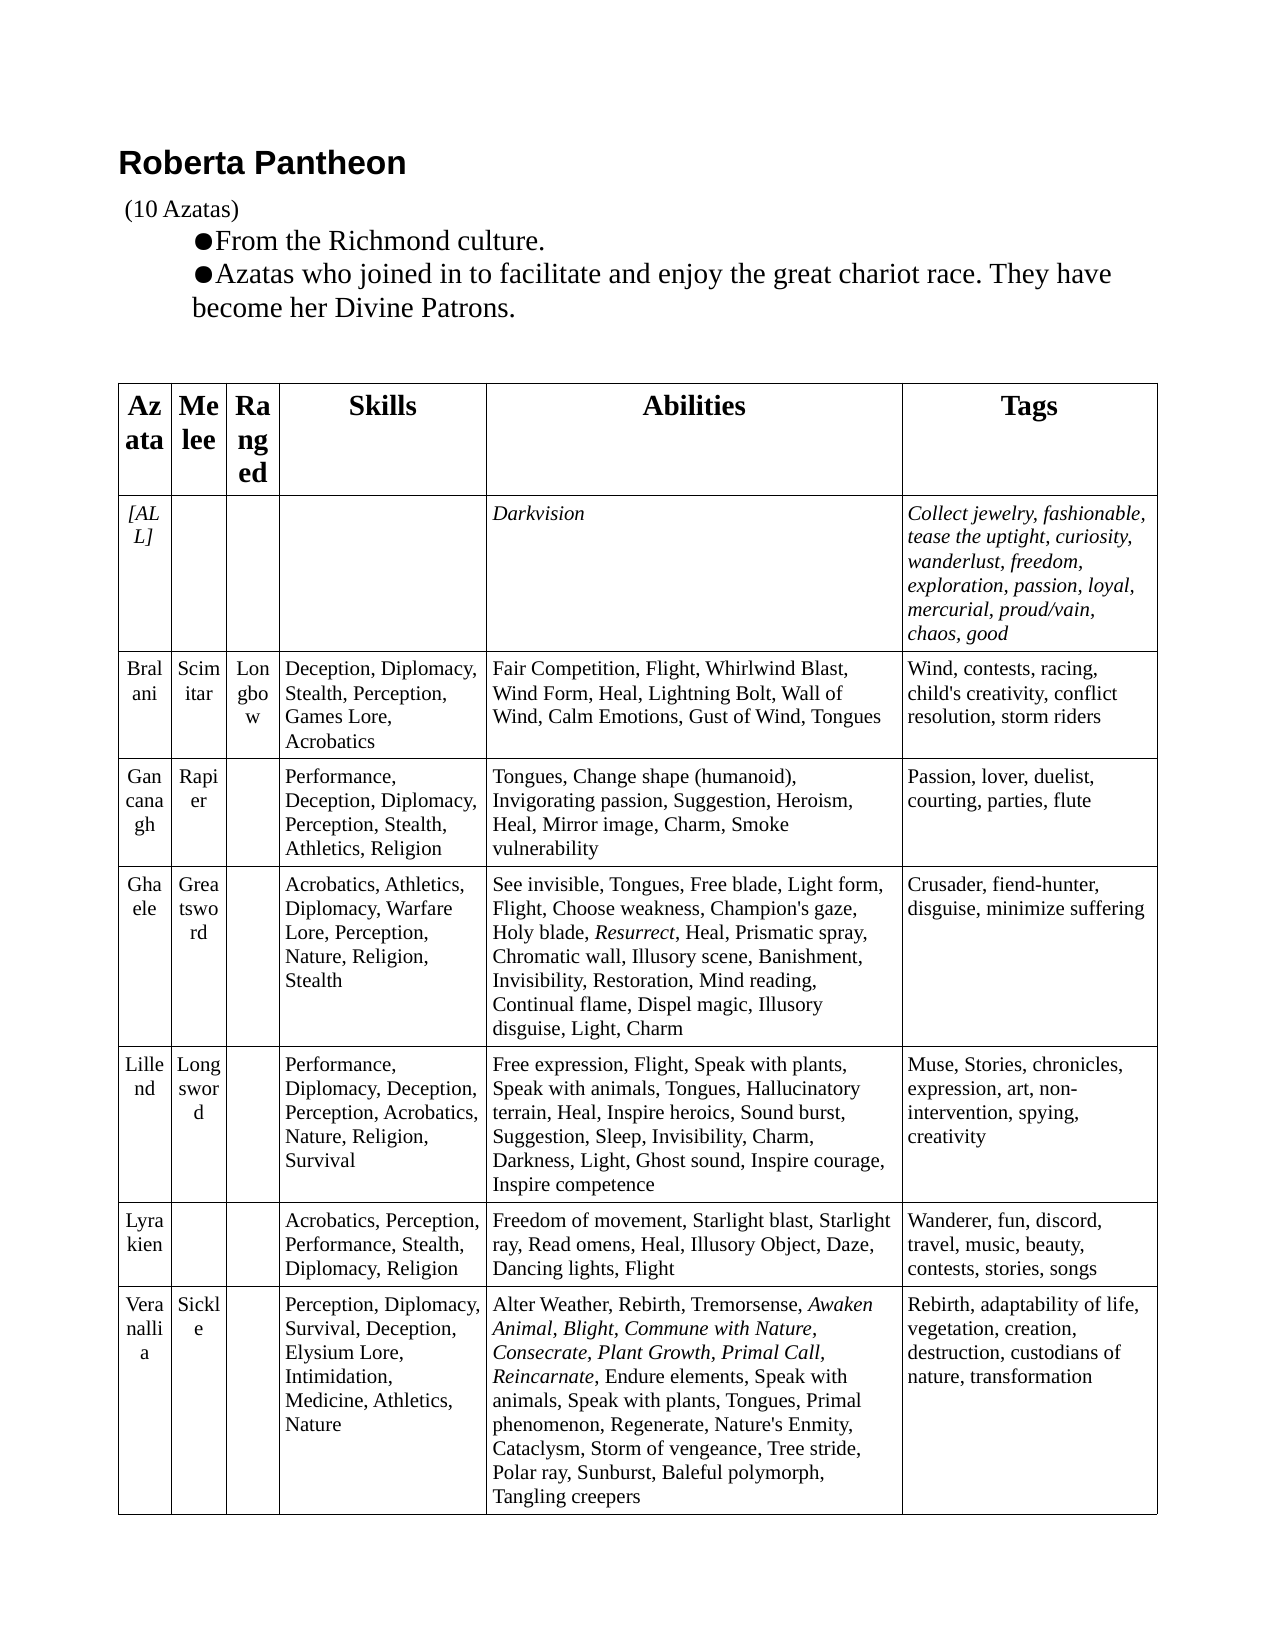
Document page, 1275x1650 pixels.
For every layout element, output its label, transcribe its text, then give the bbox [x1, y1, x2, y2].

table_cell Acrobatics, Athletics, Diplomacy, Warfare Lore, Perception, Nature, Religion, Stealth [280, 867, 486, 1046]
table_cell Freedom of movement, Starlight blast, Starlight ray, Read omens, Heal, Illusory Object, Daze, Dancing lights, Flight [487, 1203, 902, 1286]
table_cell Scimitar [172, 652, 226, 758]
table_cell [ALL] [119, 496, 171, 651]
subtitle Roberta Pantheon [118, 143, 1157, 182]
table_header Ranged [227, 384, 279, 494]
table_header Azata [119, 384, 171, 494]
table_cell [227, 867, 279, 1046]
table_cell Bralani [119, 652, 171, 758]
table_cell [227, 759, 279, 866]
table_cell Fair Competition, Flight, Whirlwind Blast, Wind Form, Heal, Lightning Bolt, Wall of Wind, Calm Emotions, Gust of Wind, Tongues [487, 652, 902, 758]
table_cell Lyrakien [119, 1203, 171, 1286]
list From the Richmond culture. [118, 223, 1157, 257]
table_cell Tongues, Change shape (humanoid), Invigorating passion, Suggestion, Heroism, Heal, Mirror image, Charm, Smoke vulnerability [487, 759, 902, 866]
text (10 Azatas) [118, 194, 1157, 223]
table_cell Longbow [227, 652, 279, 758]
table_cell [227, 1203, 279, 1286]
table_cell Collect jewelry, fashionable, tease the uptight, curiosity, wanderlust, freedom, exploration, passion, loyal, mercurial, proud/vain, chaos, good [903, 496, 1157, 651]
table_cell Veranallia [119, 1287, 171, 1514]
table_cell [227, 496, 279, 651]
table_cell Rebirth, adaptability of life, vegetation, creation, destruction, custodians of nature, transformation [903, 1287, 1157, 1514]
table_cell [227, 1287, 279, 1514]
table_header Abilities [487, 384, 902, 494]
table_cell Performance, Deception, Diplomacy, Perception, Stealth, Athletics, Religion [280, 759, 486, 866]
table_cell Sickle [172, 1287, 226, 1514]
table_cell Wind, contests, racing, child's creativity, conflict resolution, storm riders [903, 652, 1157, 758]
table_cell [172, 496, 226, 651]
table_cell See invisible, Tongues, Free blade, Light form, Flight, Choose weakness, Champion's gaze, Holy blade, Resurrect, Heal, Prismatic spray, Chromatic wall, Illusory scene, Banishment, Invisibility, Restoration, Mind reading, Continual flame, Dispel magic, Illusory disguise, Light, Charm [487, 867, 902, 1046]
table_cell Wanderer, fun, discord, travel, music, beauty, contests, stories, songs [903, 1203, 1157, 1286]
table_cell Gancanagh [119, 759, 171, 866]
table_cell [172, 1203, 226, 1286]
table_cell Muse, Stories, chronicles, expression, art, non-intervention, spying, creativity [903, 1047, 1157, 1202]
table_cell Perception, Diplomacy, Survival, Deception, Elysium Lore, Intimidation, Medicine, Athletics, Nature [280, 1287, 486, 1514]
table_cell Longsword [172, 1047, 226, 1202]
table_cell Acrobatics, Perception, Performance, Stealth, Diplomacy, Religion [280, 1203, 486, 1286]
table_header Skills [280, 384, 486, 494]
table_header Tags [903, 384, 1157, 494]
table_cell Darkvision [487, 496, 902, 651]
table_cell Greatsword [172, 867, 226, 1046]
table_cell Deception, Diplomacy, Stealth, Perception, Games Lore, Acrobatics [280, 652, 486, 758]
table_cell Alter Weather, Rebirth, Tremorsense, Awaken Animal, Blight, Commune with Nature, Consecrate, Plant Growth, Primal Call, Reincarnate, Endure elements, Speak with animals, Speak with plants, Tongues, Primal phenomenon, Regenerate, Nature's Enmity, Cataclysm, Storm of vengeance, Tree stride, Polar ray, Sunburst, Baleful polymorph, Tangling creepers [487, 1287, 902, 1514]
table_cell Passion, lover, duelist, courting, parties, flute [903, 759, 1157, 866]
table_cell Ghaele [119, 867, 171, 1046]
table_cell Crusader, fiend-hunter, disguise, minimize suffering [903, 867, 1157, 1046]
table_cell Lillend [119, 1047, 171, 1202]
table_cell Rapier [172, 759, 226, 866]
table_header Melee [172, 384, 226, 494]
table_cell [227, 1047, 279, 1202]
table_cell Free expression, Flight, Speak with plants, Speak with animals, Tongues, Hallucinatory terrain, Heal, Inspire heroics, Sound burst, Suggestion, Sleep, Invisibility, Charm, Darkness, Light, Ghost sound, Inspire courage, Inspire competence [487, 1047, 902, 1202]
table_cell Performance, Diplomacy, Deception, Perception, Acrobatics, Nature, Religion, Survival [280, 1047, 486, 1202]
list Azatas who joined in to facilitate and enjoy the great chariot race. They have become her Divine Patrons. [118, 257, 1157, 324]
table_cell [280, 496, 486, 651]
